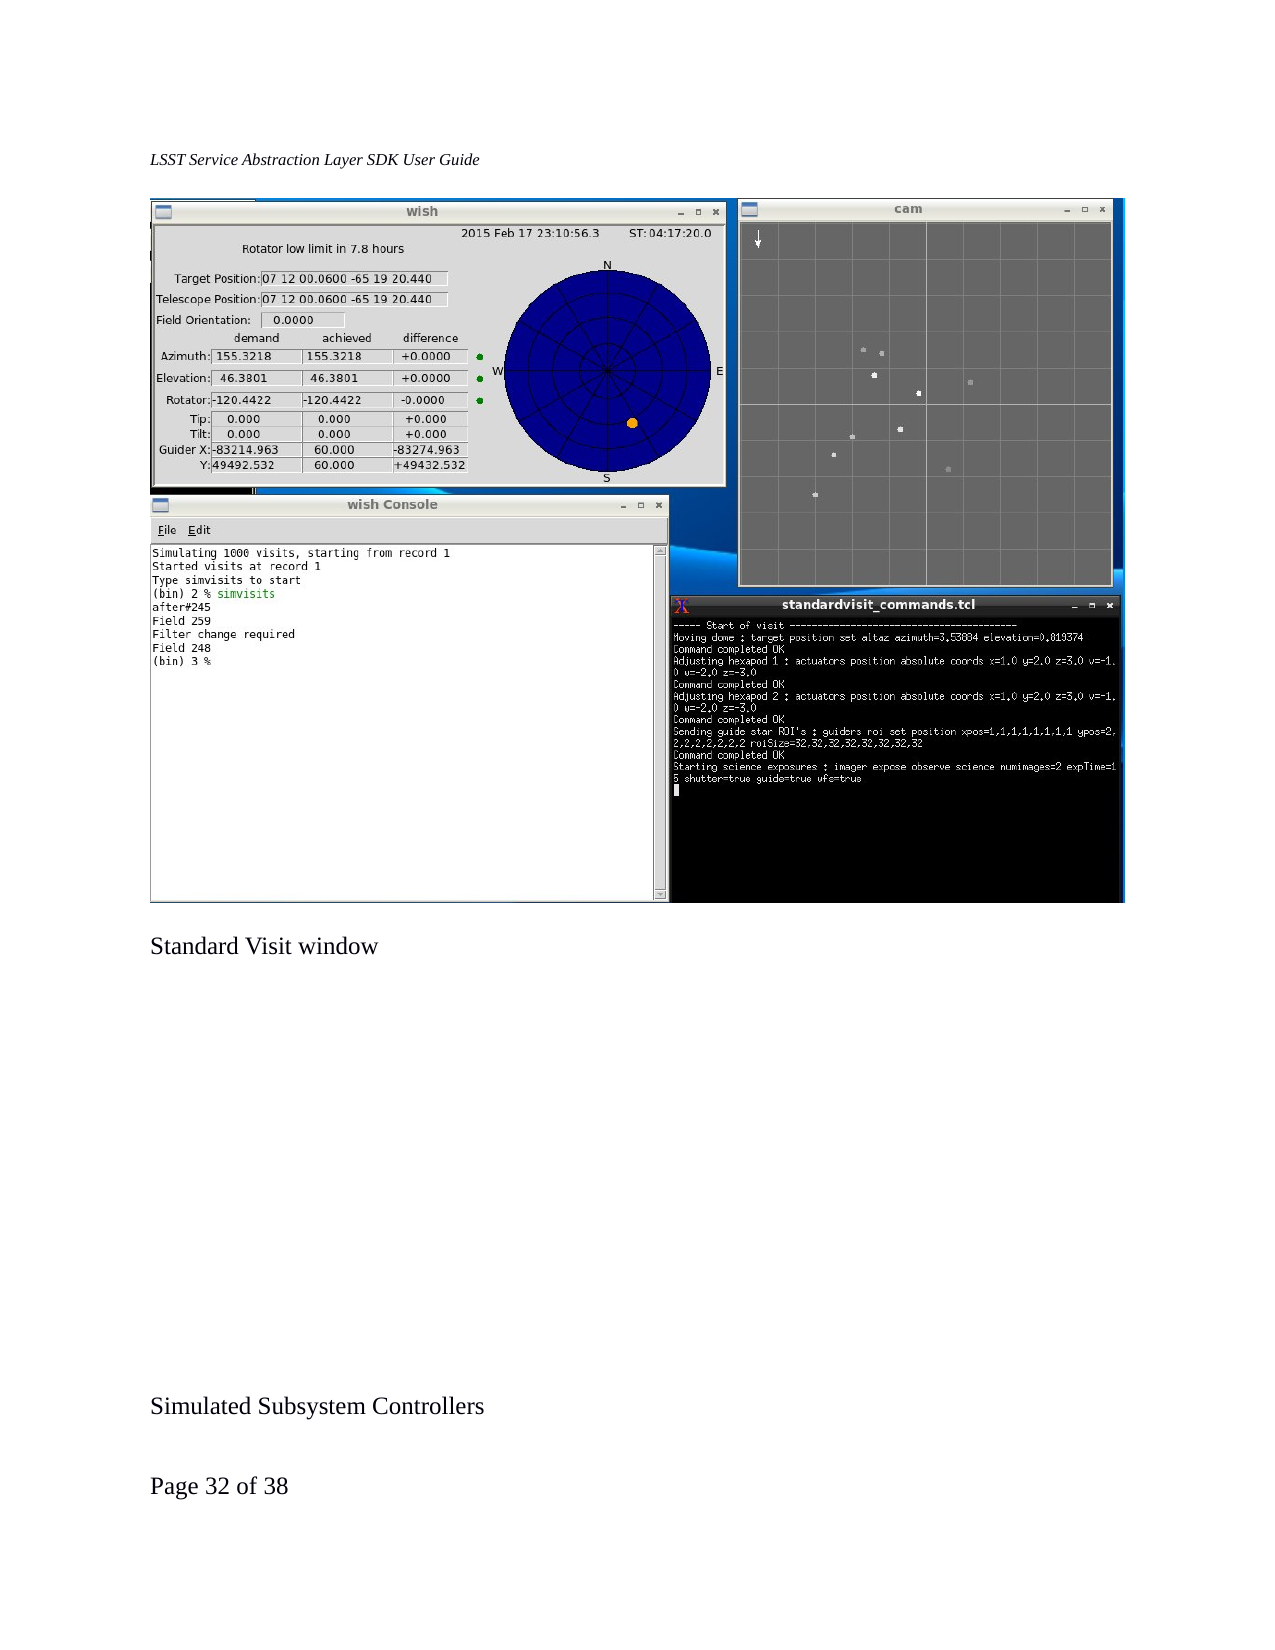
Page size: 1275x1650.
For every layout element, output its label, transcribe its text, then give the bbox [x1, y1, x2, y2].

text Simulated Subsystem Controllers [150, 1391, 1125, 1420]
picture [150, 198, 1125, 903]
text Standard Visit window [150, 931, 1125, 960]
